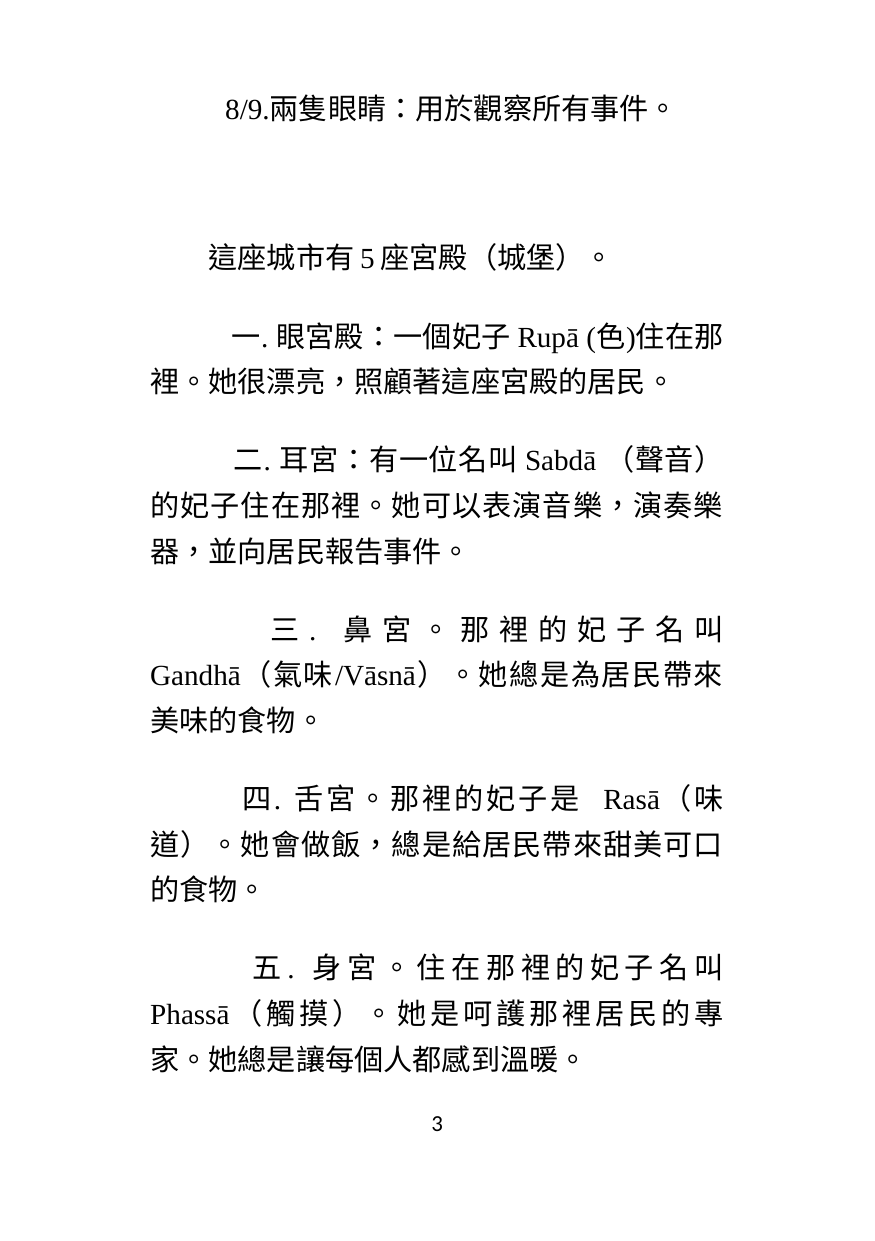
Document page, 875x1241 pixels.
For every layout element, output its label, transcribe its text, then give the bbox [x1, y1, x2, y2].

list 二. 耳宮：有一位名叫Sabdā （聲音）的妃子住在那裡。她可以表演音樂，演奏樂器，並向居民報告事件。 [150, 439, 724, 571]
list 這座城市有5座宮殿（城堡）。 [150, 238, 724, 277]
list 五. 身宮。住在那裡的妃子名叫 Phassā（觸摸）。她是呵護那裡居民的專家。她總是讓每個人都感到溫暖。 [150, 948, 724, 1079]
list 一. 眼宮殿：一個妃子Rupā (色)住在那裡。她很漂亮，照顧著這座宮殿的居民。 [150, 316, 724, 401]
text 8/9.兩隻眼睛：用於觀察所有事件。 [150, 88, 724, 128]
list 四. 舌宮。那裡的妃子是 Rasā（味道）。她會做飯，總是給居民帶來甜美可口的食物。 [150, 778, 724, 909]
list 三. 鼻宮。那裡的妃子名叫 Gandhā（氣味/Vāsnā）。她總是為居民帶來美味的食物。 [150, 609, 724, 740]
